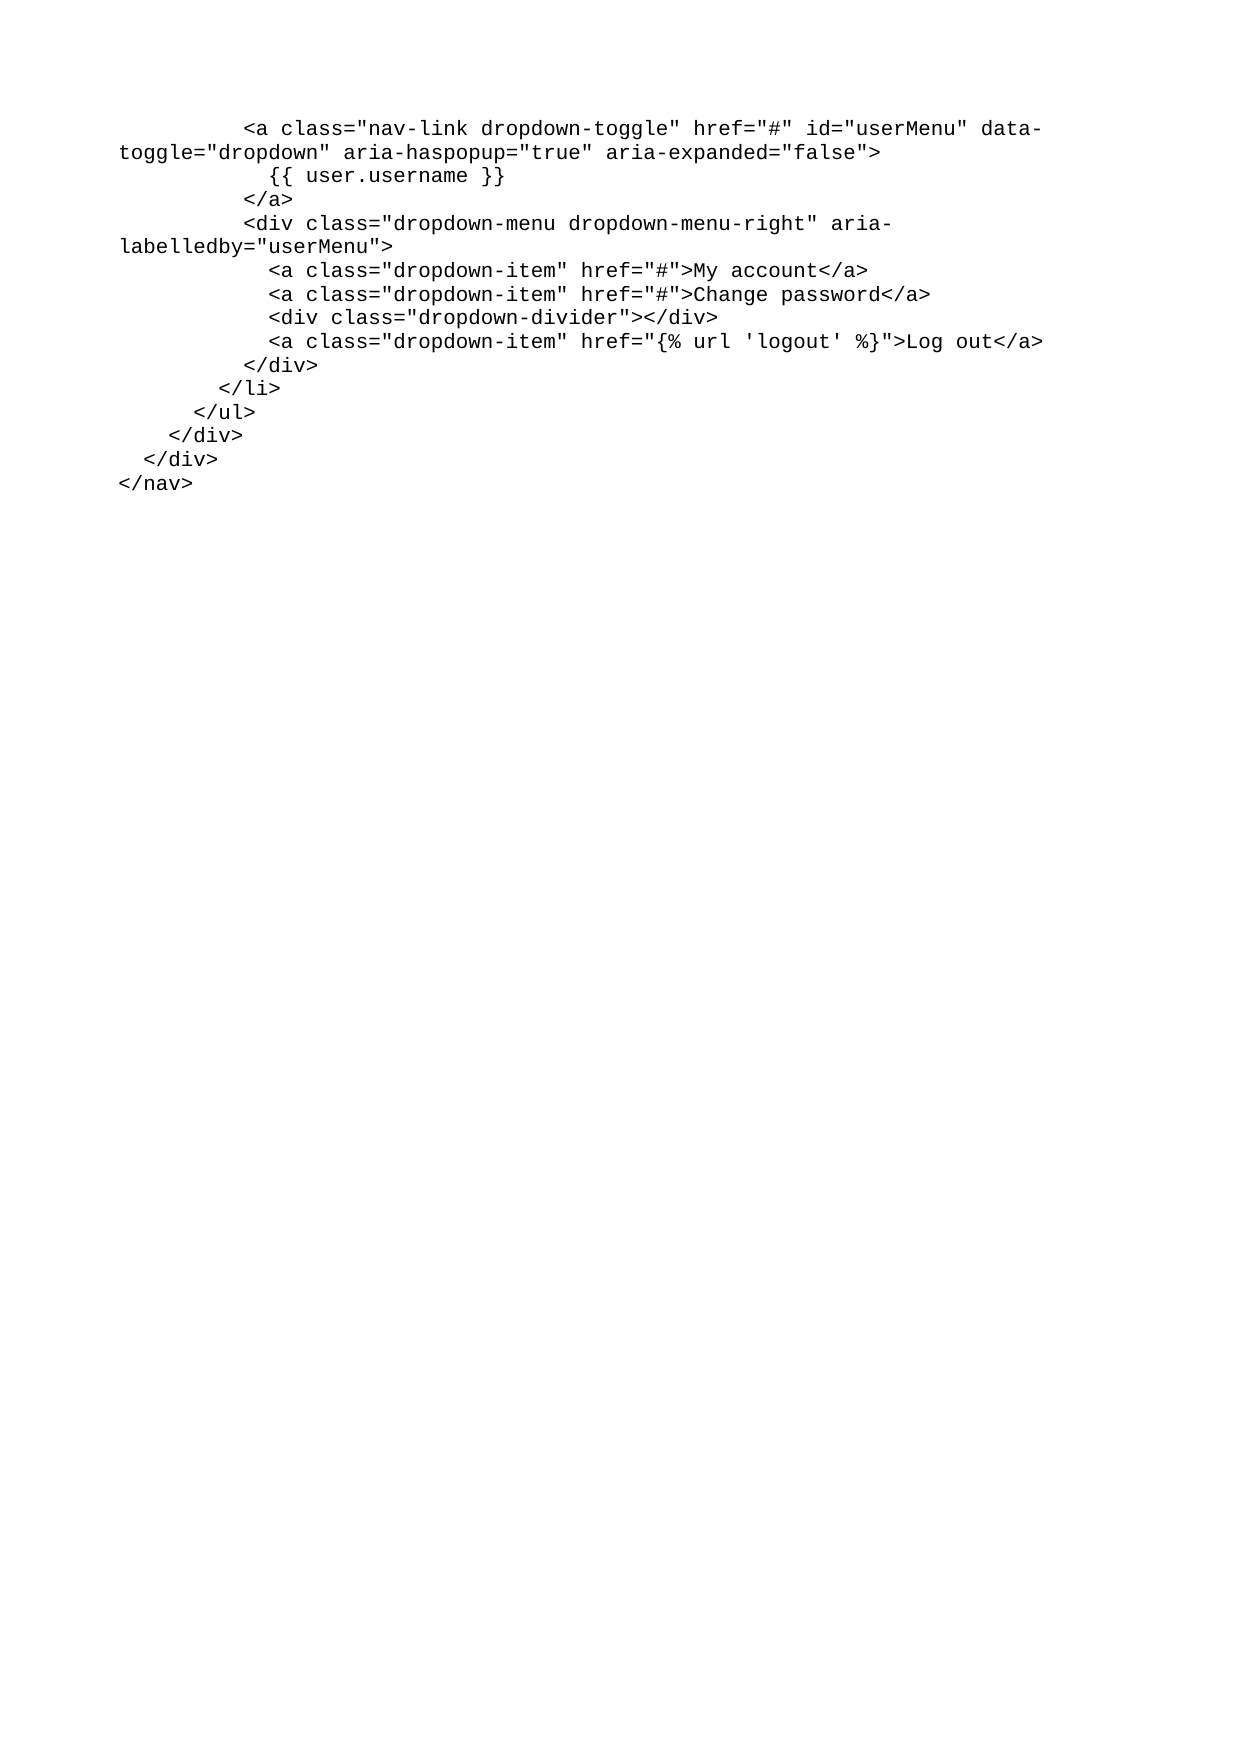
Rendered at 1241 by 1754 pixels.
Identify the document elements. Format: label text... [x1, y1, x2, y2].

text <a class="nav-link dropdown-toggle" href="#" id="userMenu" data-toggle="dropdown" aria-haspopup="true" aria-expanded="false"> [118, 118, 1122, 165]
text {{ user.username }} [118, 165, 1122, 189]
text </div> [118, 449, 1122, 473]
text <div class="dropdown-menu dropdown-menu-right" aria-labelledby="userMenu"> [118, 213, 1122, 260]
text <a class="dropdown-item" href="#">Change password</a> [118, 284, 1122, 307]
text <a class="dropdown-item" href="#">My account</a> [118, 260, 1122, 284]
text </a> [118, 189, 1122, 213]
text <div class="dropdown-divider"></div> [118, 307, 1122, 331]
text </div> [118, 426, 1122, 449]
text </li> [118, 378, 1122, 402]
text </div> [118, 354, 1122, 378]
text <a class="dropdown-item" href="{% url 'logout' %}">Log out</a> [118, 331, 1122, 354]
text </ul> [118, 402, 1122, 426]
text </nav> [118, 473, 1122, 496]
